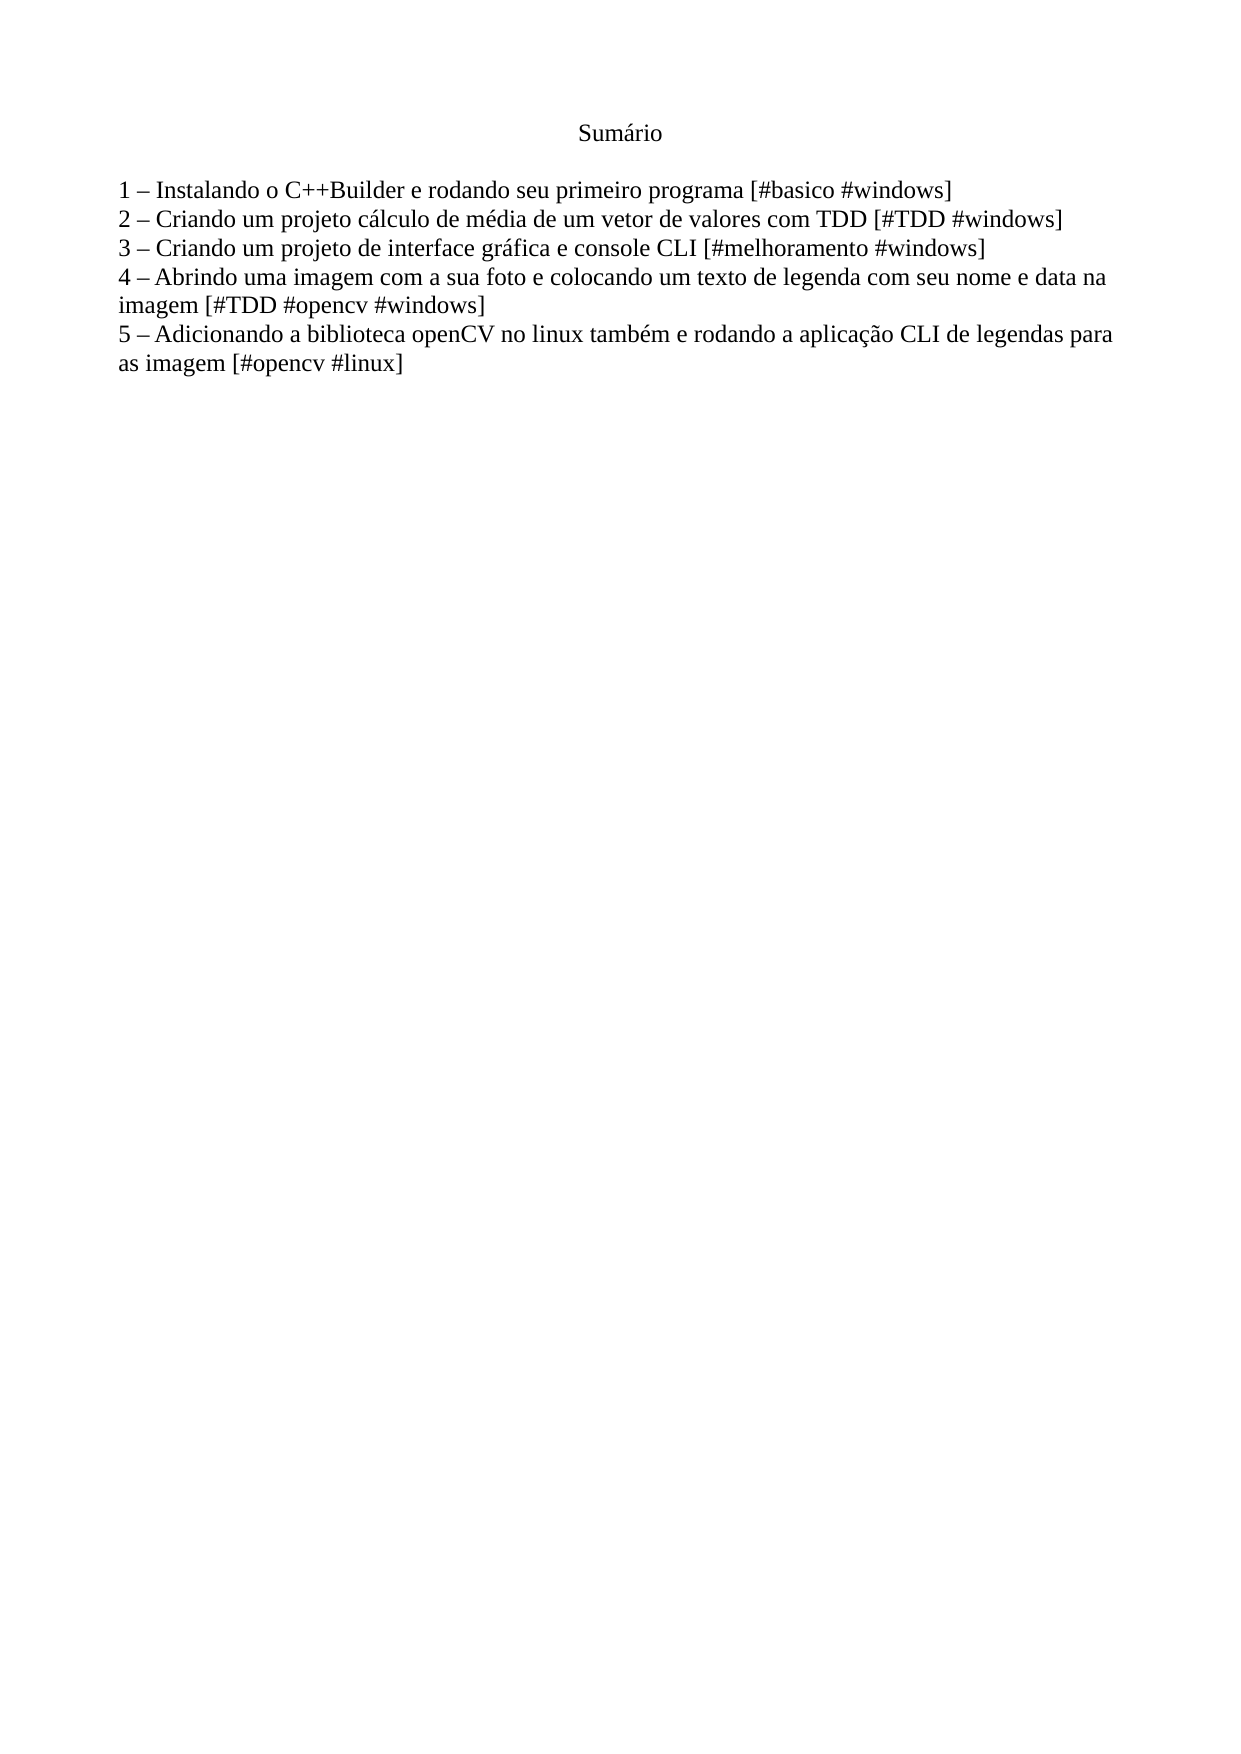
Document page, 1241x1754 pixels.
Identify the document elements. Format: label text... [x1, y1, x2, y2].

text 3 – Criando um projeto de interface gráfica e console CLI [#melhoramento #windows] [118, 233, 1122, 262]
text 5 – Adicionando a biblioteca openCV no linux também e rodando a aplicação CLI de legendas para as imagem [#opencv #linux] [118, 319, 1122, 377]
text Sumário [118, 118, 1122, 147]
text 4 – Abrindo uma imagem com a sua foto e colocando um texto de legenda com seu nome e data na imagem [#TDD #opencv #windows] [118, 262, 1122, 319]
text 2 – Criando um projeto cálculo de média de um vetor de valores com TDD [#TDD #windows] [118, 204, 1122, 233]
text 1 – Instalando o C++Builder e rodando seu primeiro programa [#basico #windows] [118, 176, 1122, 204]
